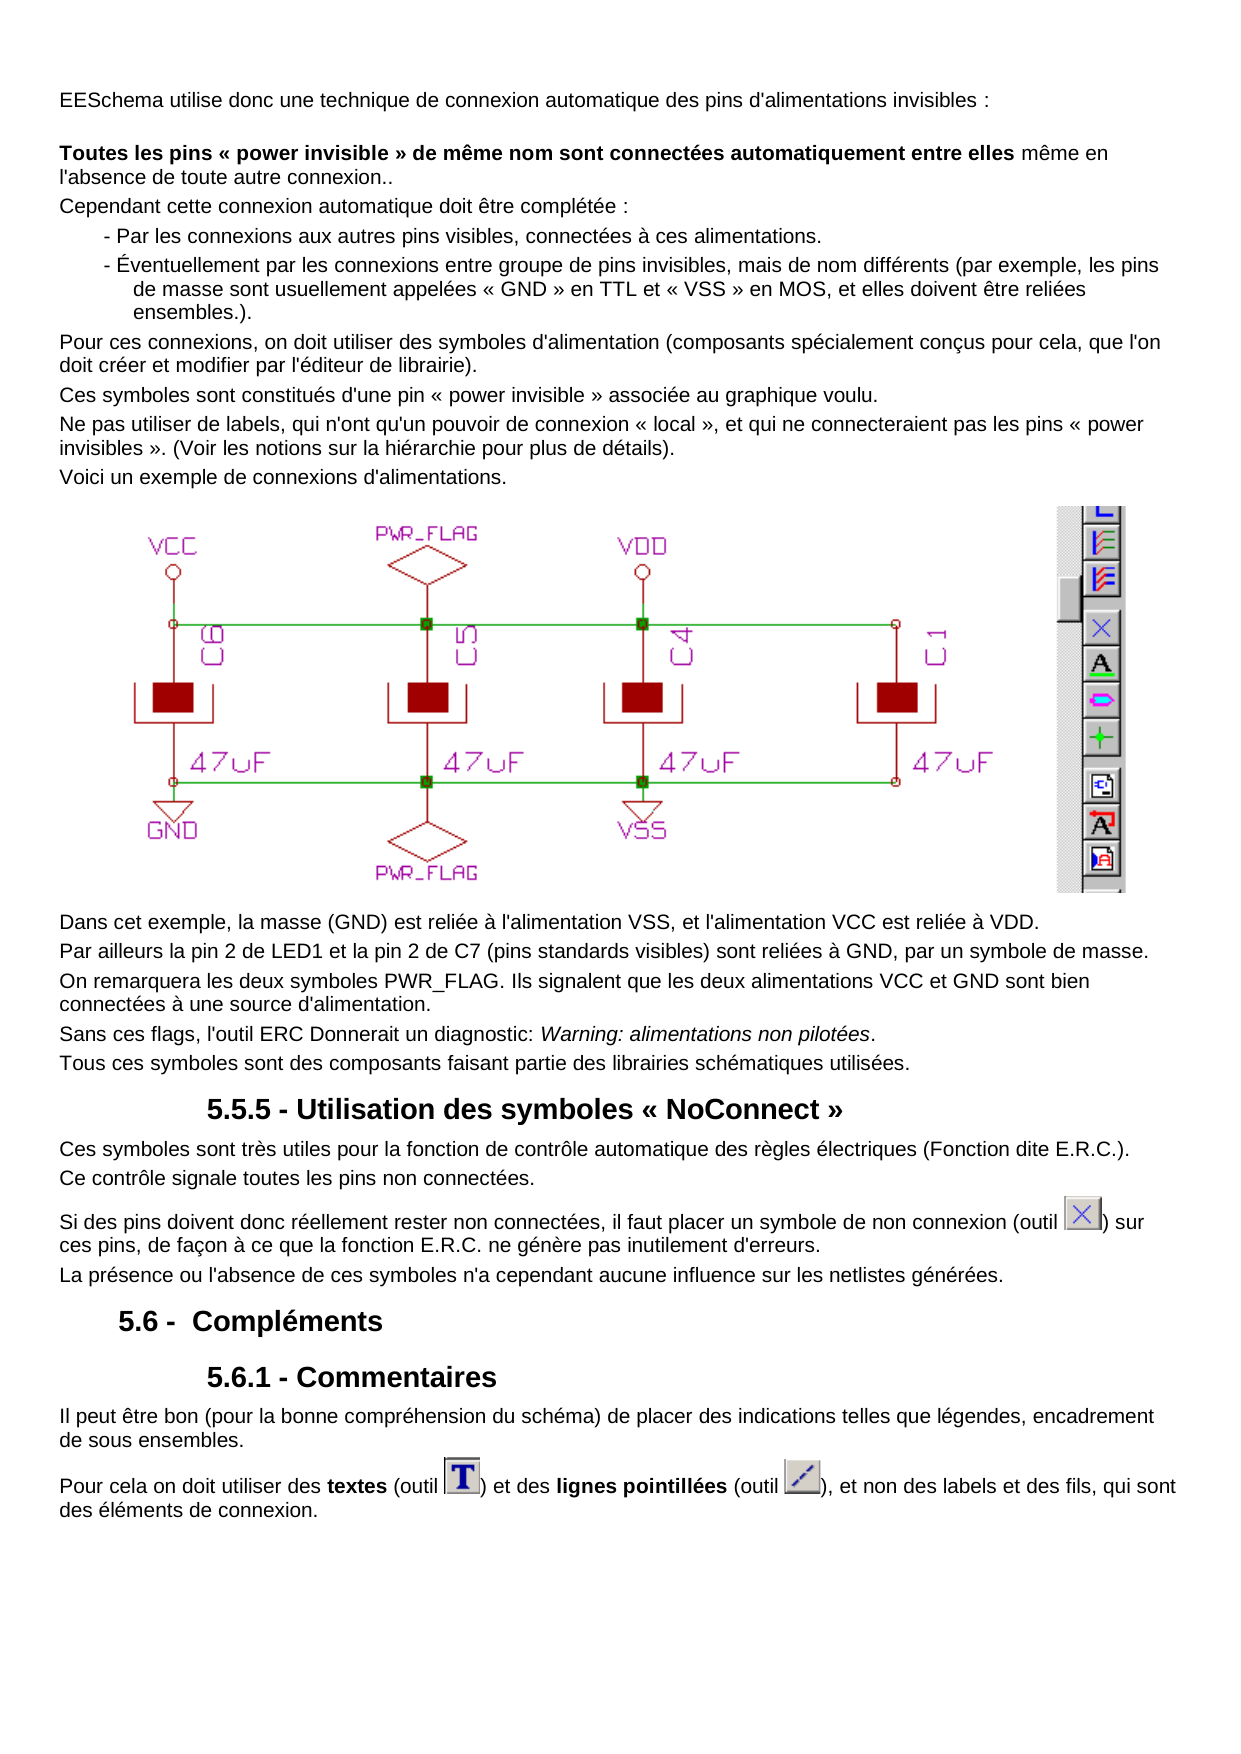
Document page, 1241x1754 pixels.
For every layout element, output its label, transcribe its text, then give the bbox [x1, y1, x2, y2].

text Ces symboles sont constitués d'une pin « power invisible » associée au graphique voulu. [59, 383, 1181, 407]
text - Éventuellement par les connexions entre groupe de pins invisibles, mais de nom différents (par exemple, les pins de masse sont usuellement appelées « GND » en TTL et « VSS » en MOS, et elles doivent être reliées ensembles.). [103, 253, 1181, 324]
picture [444, 1457, 480, 1494]
subtitle Compléments [44, 1304, 1181, 1337]
subtitle Commentaires [133, 1361, 1181, 1393]
text Pour ces connexions, on doit utiliser des symboles d'alimentation (composants spécialement conçus pour cela, que l'on doit créer et modifier par l'éditeur de librairie). [59, 330, 1181, 377]
text Dans cet exemple, la masse (GND) est reliée à l'alimentation VSS, et l'alimentation VCC est reliée à VDD. [59, 910, 1181, 934]
text La présence ou l'absence de ces symboles n'a cependant aucune influence sur les netlistes générées. [59, 1263, 1181, 1287]
picture [1064, 1196, 1102, 1230]
text Cependant cette connexion automatique doit être complétée : [59, 194, 1181, 218]
text Toutes les pins « power invisible » de même nom sont connectées automatiquement entre elles même en l'absence de toute autre connexion.. [59, 142, 1181, 189]
text EESchema utilise donc une technique de connexion automatique des pins d'alimentations invisibles : [59, 88, 1181, 112]
picture [784, 1459, 821, 1494]
text Si des pins doivent donc réellement rester non connectées, il faut placer un symbole de non connexion (outil ) sur ces pins, de façon à ce que la fonction E.R.C. ne génère pas inutilement d'erreurs. [59, 1196, 1181, 1257]
text Ce contrôle signale toutes les pins non connectées. [59, 1167, 1181, 1190]
text Il peut être bon (pour la bonne compréhension du schéma) de placer des indications telles que légendes, encadrement de sous ensembles. [59, 1405, 1181, 1452]
text Par ailleurs la pin 2 de LED1 et la pin 2 de C7 (pins standards visibles) sont reliées à GND, par un symbole de masse. [59, 940, 1181, 963]
text Pour cela on doit utiliser des textes (outil ) et des lignes pointillées (outil ), et non des labels et des fils, qui sont des éléments de connexion. [59, 1458, 1181, 1522]
text - Par les connexions aux autres pins visibles, connectées à ces alimentations. [103, 224, 1181, 248]
text Ces symboles sont très utiles pour la fonction de contrôle automatique des règles électriques (Fonction dite E.R.C.). [59, 1137, 1181, 1161]
text On remarquera les deux symboles PWR_FLAG. Ils signalent que les deux alimentations VCC et GND sont bien connectées à une source d'alimentation. [59, 969, 1181, 1016]
text Voici un exemple de connexions d'alimentations. [59, 466, 1181, 489]
text Ne pas utiliser de labels, qui n'ont qu'un pouvoir de connexion « local », et qui ne connecteraient pas les pins « power invisibles ». (Voir les notions sur la hiérarchie pour plus de détails). [59, 413, 1181, 460]
text Sans ces flags, l'outil ERC Donnerait un diagnostic: Warning: alimentations non pilotées. [59, 1022, 1181, 1046]
text Tous ces symboles sont des composants faisant partie des librairies schématiques utilisées. [59, 1052, 1181, 1075]
subtitle Utilisation des symboles « NoConnect » [133, 1093, 1181, 1126]
